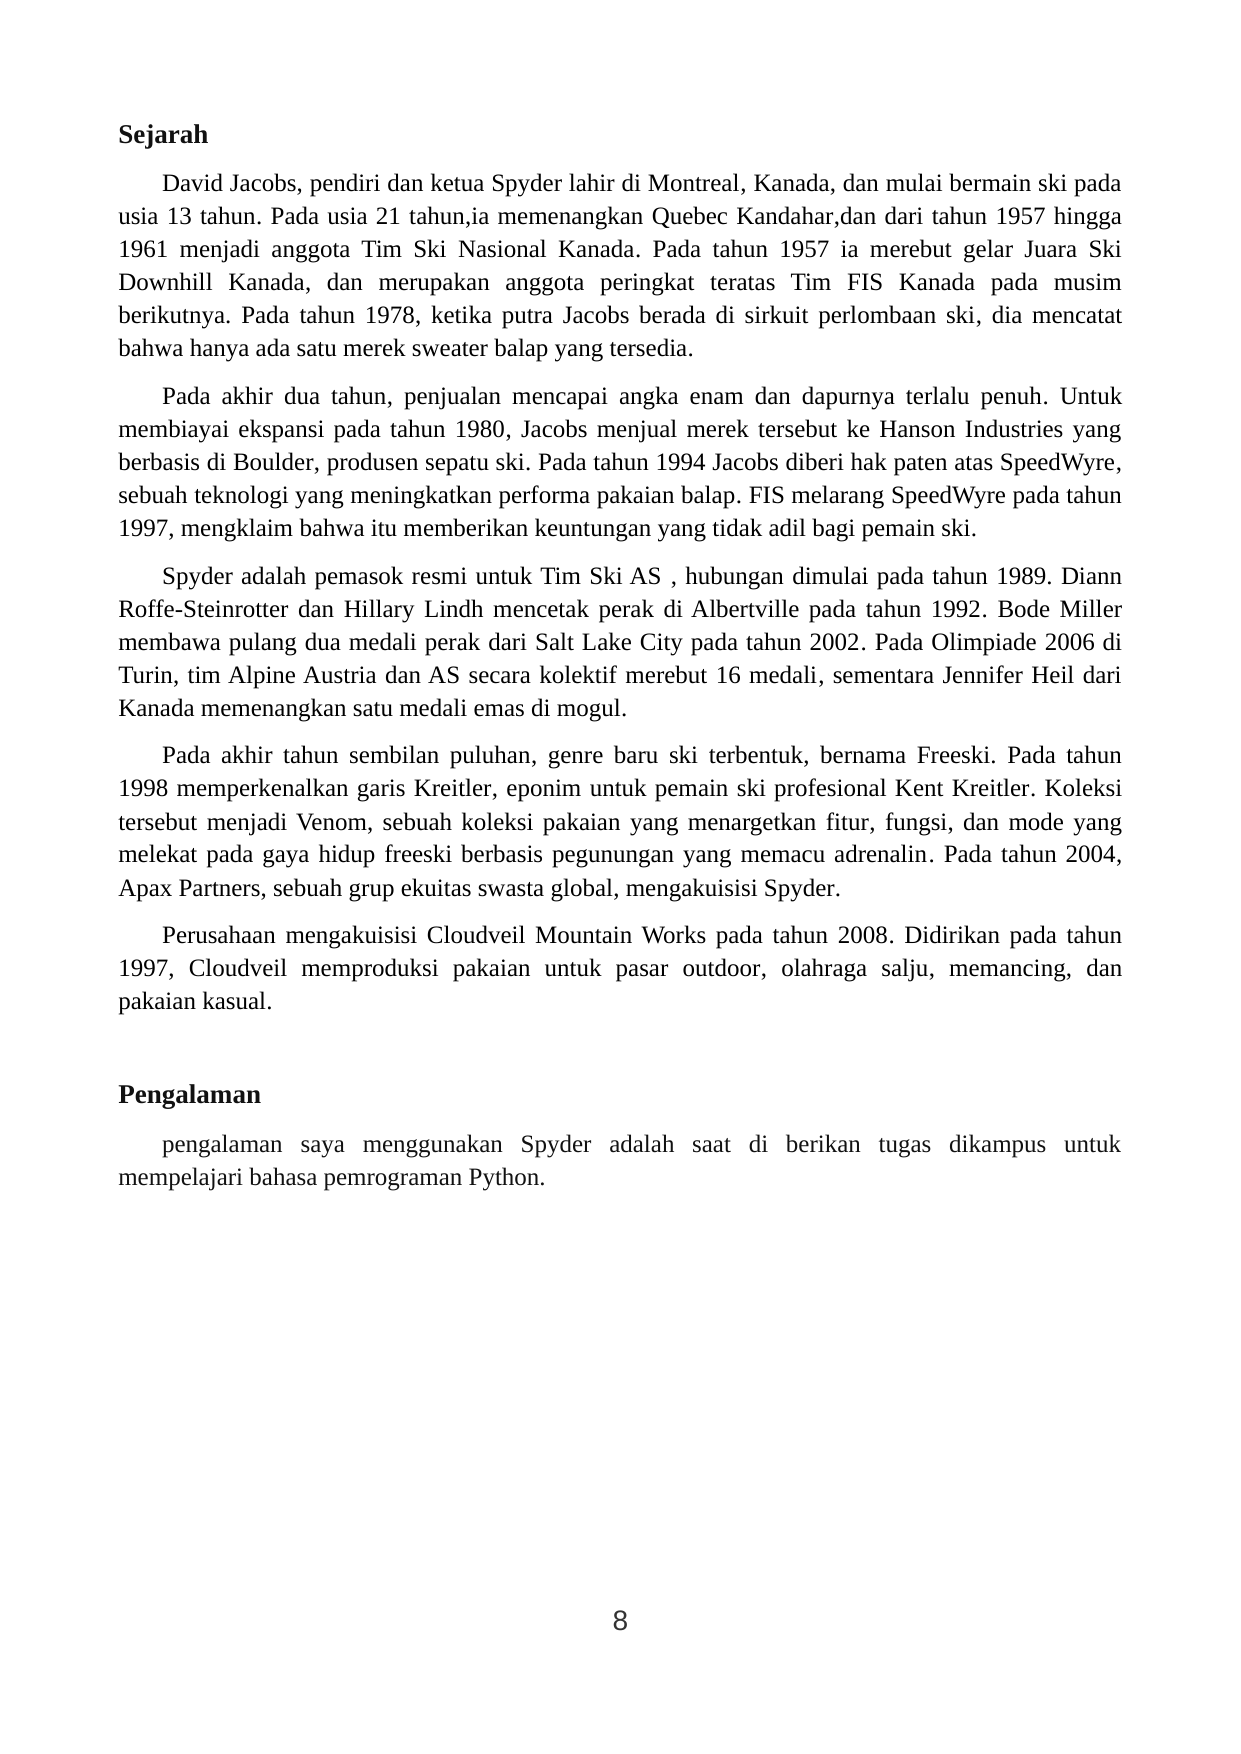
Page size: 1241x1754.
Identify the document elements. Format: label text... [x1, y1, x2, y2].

text Sejarah [118, 118, 1122, 149]
text Spyder adalah pemasok resmi untuk Tim Ski AS , hubungan dimulai pada tahun 1989. Diann Roffe-Steinrotter dan Hillary Lindh mencetak perak di Albertville pada tahun 1992. Bode Miller membawa pulang dua medali perak dari Salt Lake City pada tahun 2002. Pada Olimpiade 2006 di Turin, tim Alpine Austria dan AS secara kolektif merebut 16 medali, sementara Jennifer Heil dari Kanada memenangkan satu medali emas di mogul. [118, 561, 1122, 722]
text Pada akhir tahun sembilan puluhan, genre baru ski terbentuk, bernama Freeski. Pada tahun 1998 memperkenalkan garis Kreitler, eponim untuk pemain ski profesional Kent Kreitler. Koleksi tersebut menjadi Venom, sebuah koleksi pakaian yang menargetkan fitur, fungsi, dan mode yang melekat pada gaya hidup freeski berbasis pegunungan yang memacu adrenalin. Pada tahun 2004, Apax Partners, sebuah grup ekuitas swasta global, mengakuisisi Spyder. [118, 741, 1122, 901]
text Pada akhir dua tahun, penjualan mencapai angka enam dan dapurnya terlalu penuh. Untuk membiayai ekspansi pada tahun 1980, Jacobs menjual merek tersebut ke Hanson Industries yang berbasis di Boulder, produsen sepatu ski. Pada tahun 1994 Jacobs diberi hak paten atas SpeedWyre, sebuah teknologi yang meningkatkan performa pakaian balap. FIS melarang SpeedWyre pada tahun 1997, mengklaim bahwa itu memberikan keuntungan yang tidak adil bagi pemain ski. [118, 381, 1122, 542]
text David Jacobs, pendiri dan ketua Spyder lahir di Montreal, Kanada, dan mulai bermain ski pada usia 13 tahun. Pada usia 21 tahun,ia memenangkan Quebec Kandahar,dan dari tahun 1957 hingga 1961 menjadi anggota Tim Ski Nasional Kanada. Pada tahun 1957 ia merebut gelar Juara Ski Downhill Kanada, dan merupakan anggota peringkat teratas Tim FIS Kanada pada musim berikutnya. Pada tahun 1978, ketika putra Jacobs berada di sirkuit perlombaan ski, dia mencatat bahwa hanya ada satu merek sweater balap yang tersedia. [118, 168, 1122, 362]
text pengalaman saya menggunakan Spyder adalah saat di berikan tugas dikampus untuk mempelajari bahasa pemrograman Python. [118, 1129, 1122, 1191]
text Pengalaman [118, 1079, 1122, 1110]
text Perusahaan mengakuisisi Cloudveil Mountain Works pada tahun 2008. Didirikan pada tahun 1997, Cloudveil memproduksi pakaian untuk pasar outdoor, olahraga salju, memancing, dan pakaian kasual. [118, 920, 1122, 1015]
